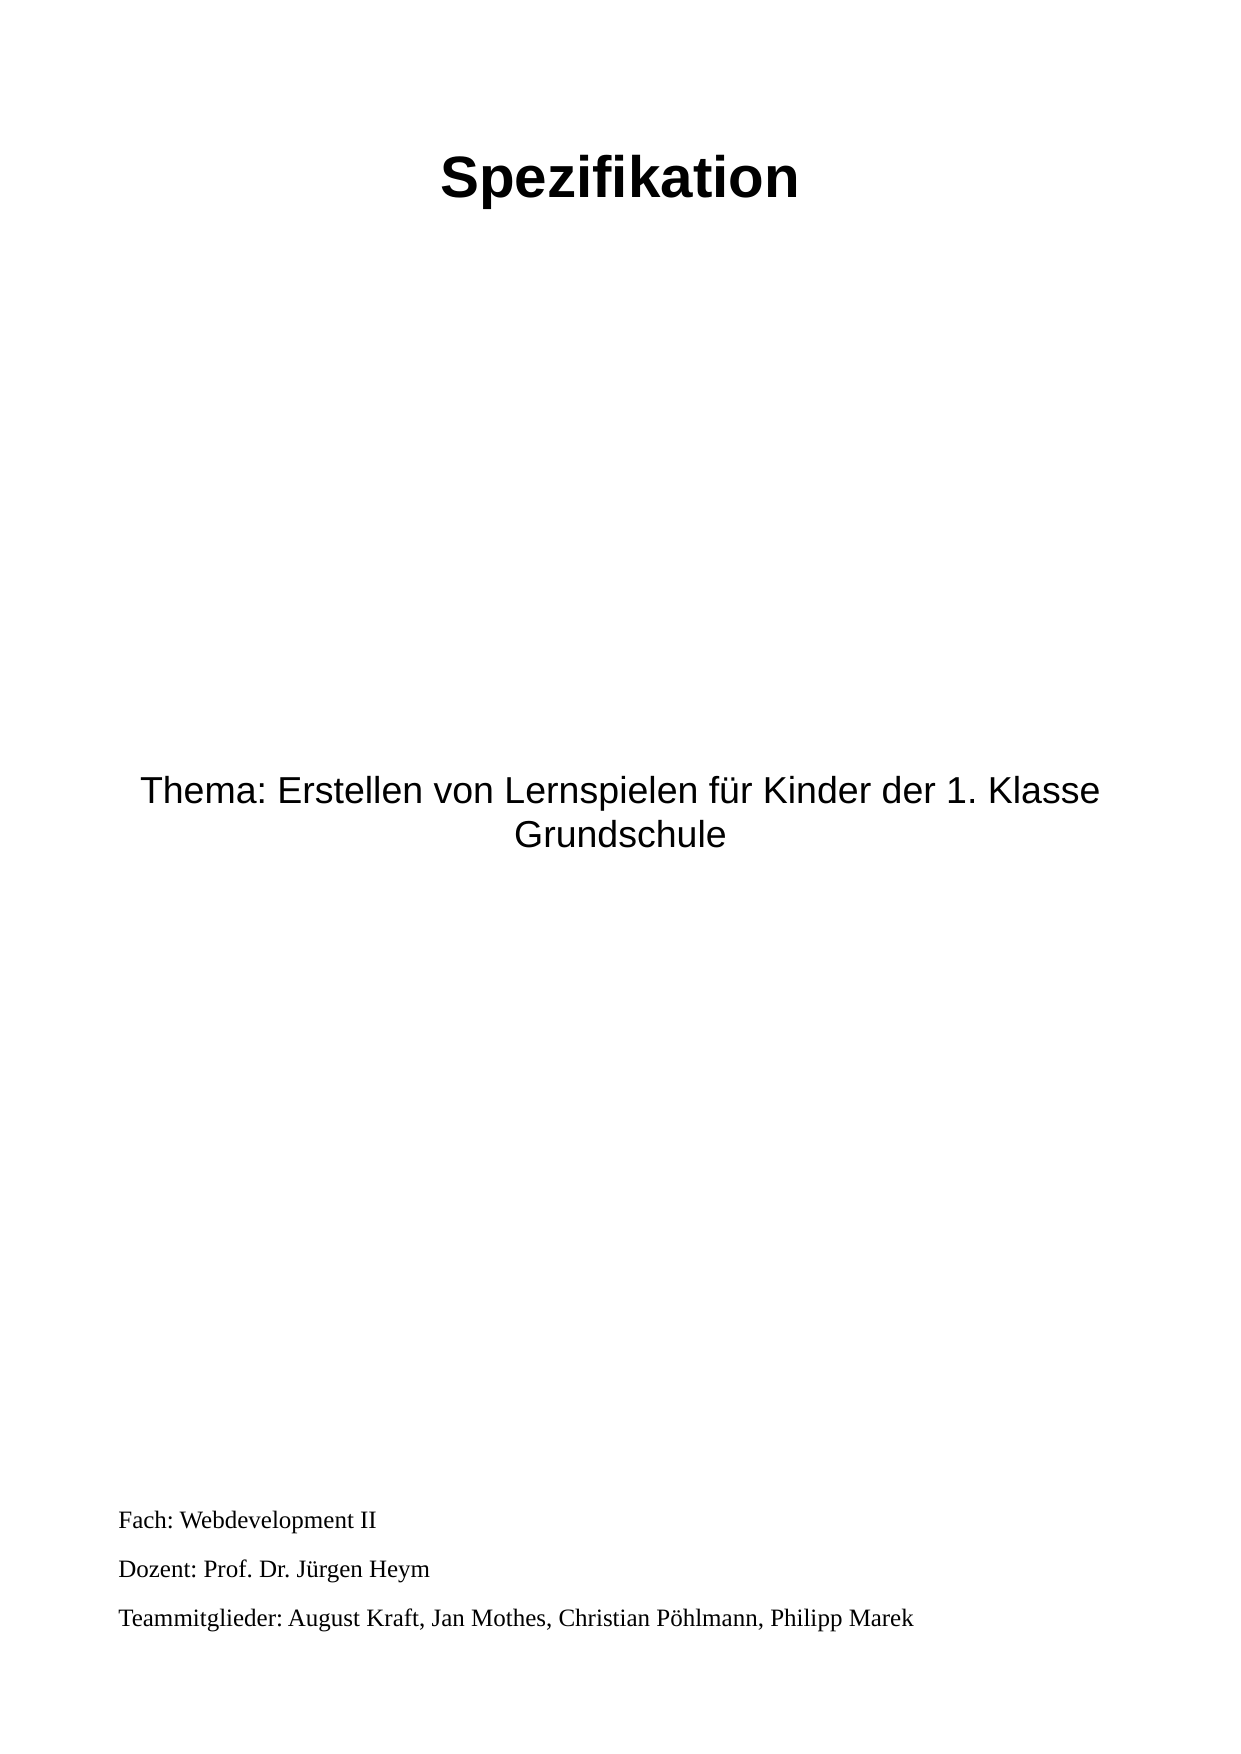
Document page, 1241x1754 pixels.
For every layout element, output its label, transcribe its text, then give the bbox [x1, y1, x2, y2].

subtitle Thema: Erstellen von Lernspielen für Kinder der 1. Klasse Grundschule [118, 769, 1122, 855]
text Fach: Webdevelopment II [118, 1505, 1122, 1534]
text Dozent: Prof. Dr. Jürgen Heym [118, 1554, 1122, 1583]
text Teammitglieder: August Kraft, Jan Mothes, Christian Pöhlmann, Philipp Marek [118, 1603, 1122, 1632]
title Spezifikation [118, 143, 1122, 210]
